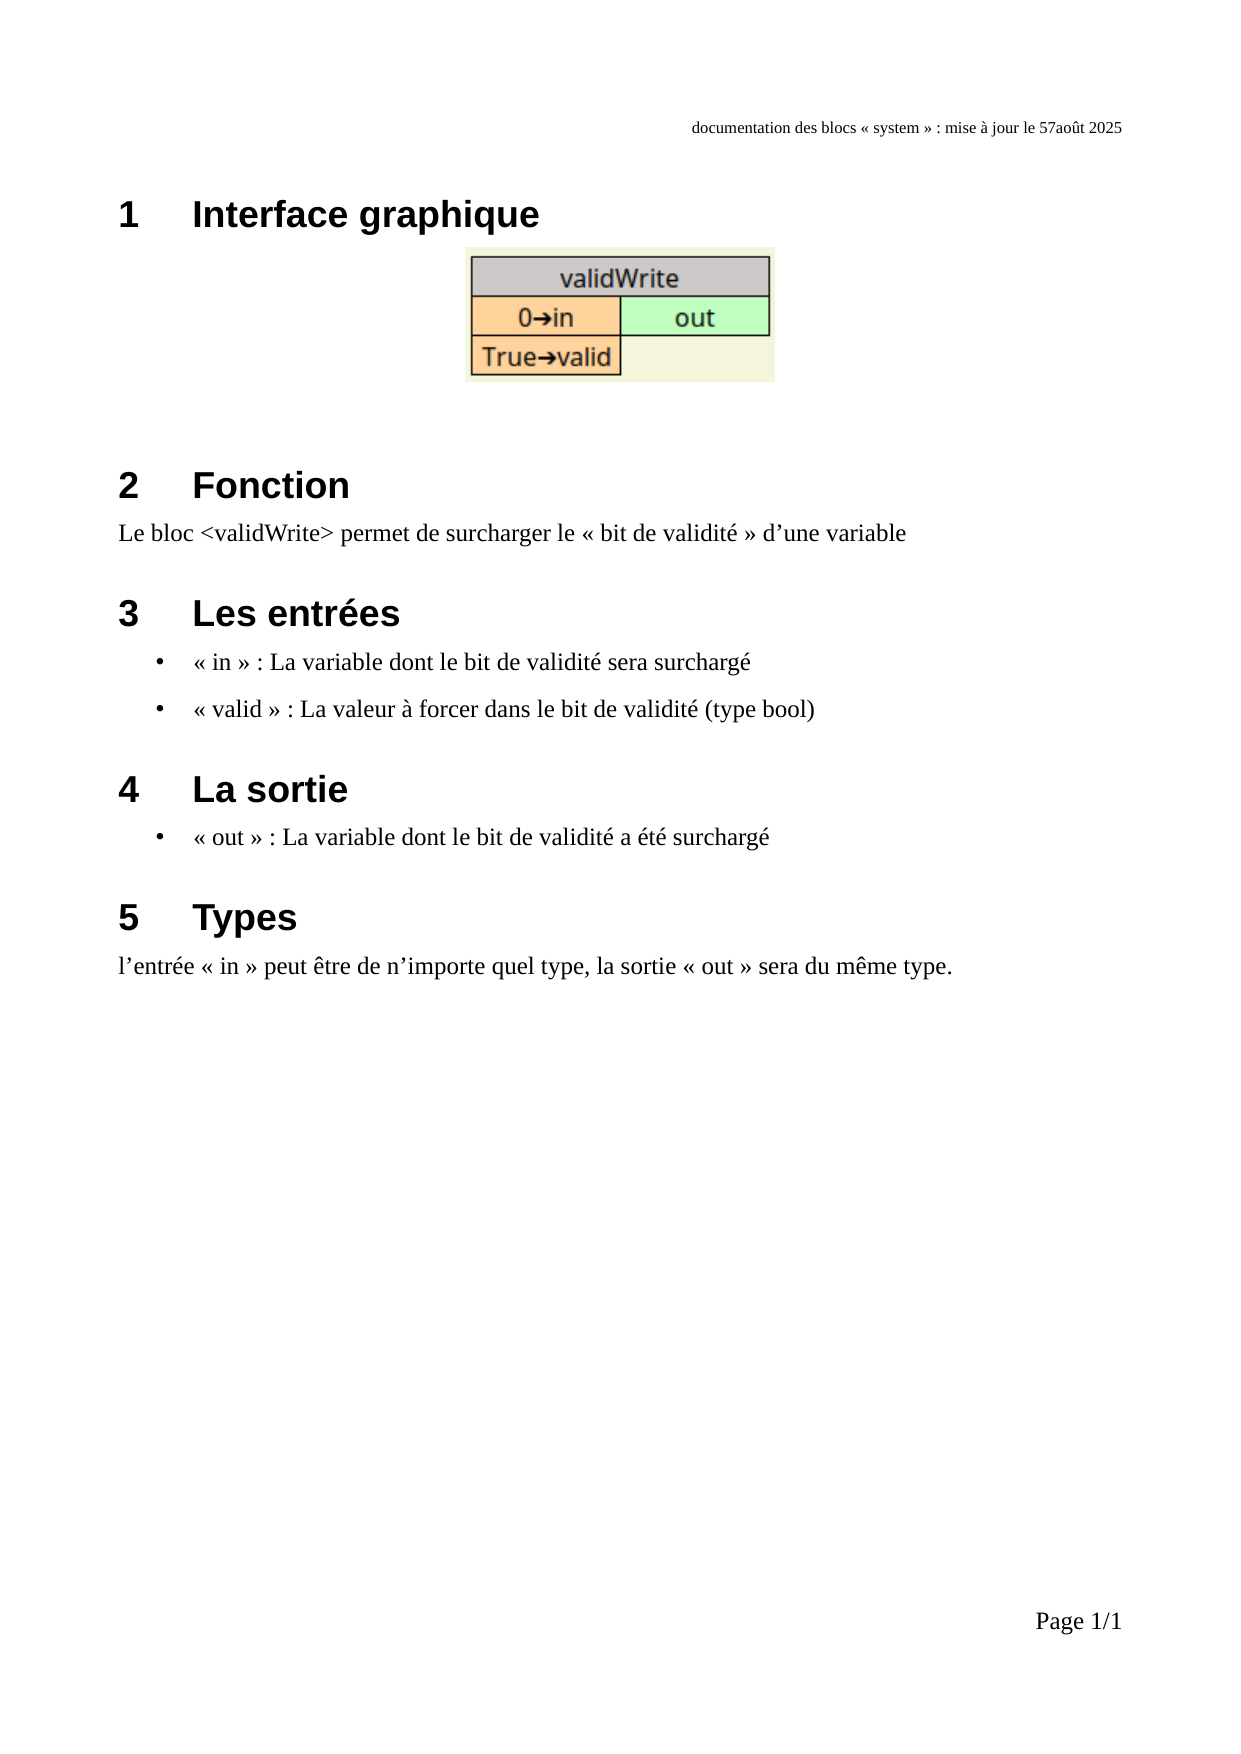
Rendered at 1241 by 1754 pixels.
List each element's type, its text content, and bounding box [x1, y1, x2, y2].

subtitle Fonction [118, 463, 1122, 506]
list « out » : La variable dont le bit de validité a été surchargé [156, 822, 1122, 851]
list « in » : La variable dont le bit de validité sera surchargé [156, 647, 1122, 675]
text l’entrée « in » peut être de n’importe quel type, la sortie « out » sera du même type. [118, 951, 1122, 979]
subtitle La sortie [118, 767, 1122, 810]
list « valid » : La valeur à forcer dans le bit de validité (type bool) [156, 694, 1122, 723]
picture [465, 247, 775, 382]
text Le bloc <validWrite> permet de surcharger le « bit de validité » d’une variable [118, 518, 1122, 547]
subtitle Types [118, 895, 1122, 938]
subtitle Les entrées [118, 591, 1122, 634]
subtitle Interface graphique [118, 192, 1122, 235]
